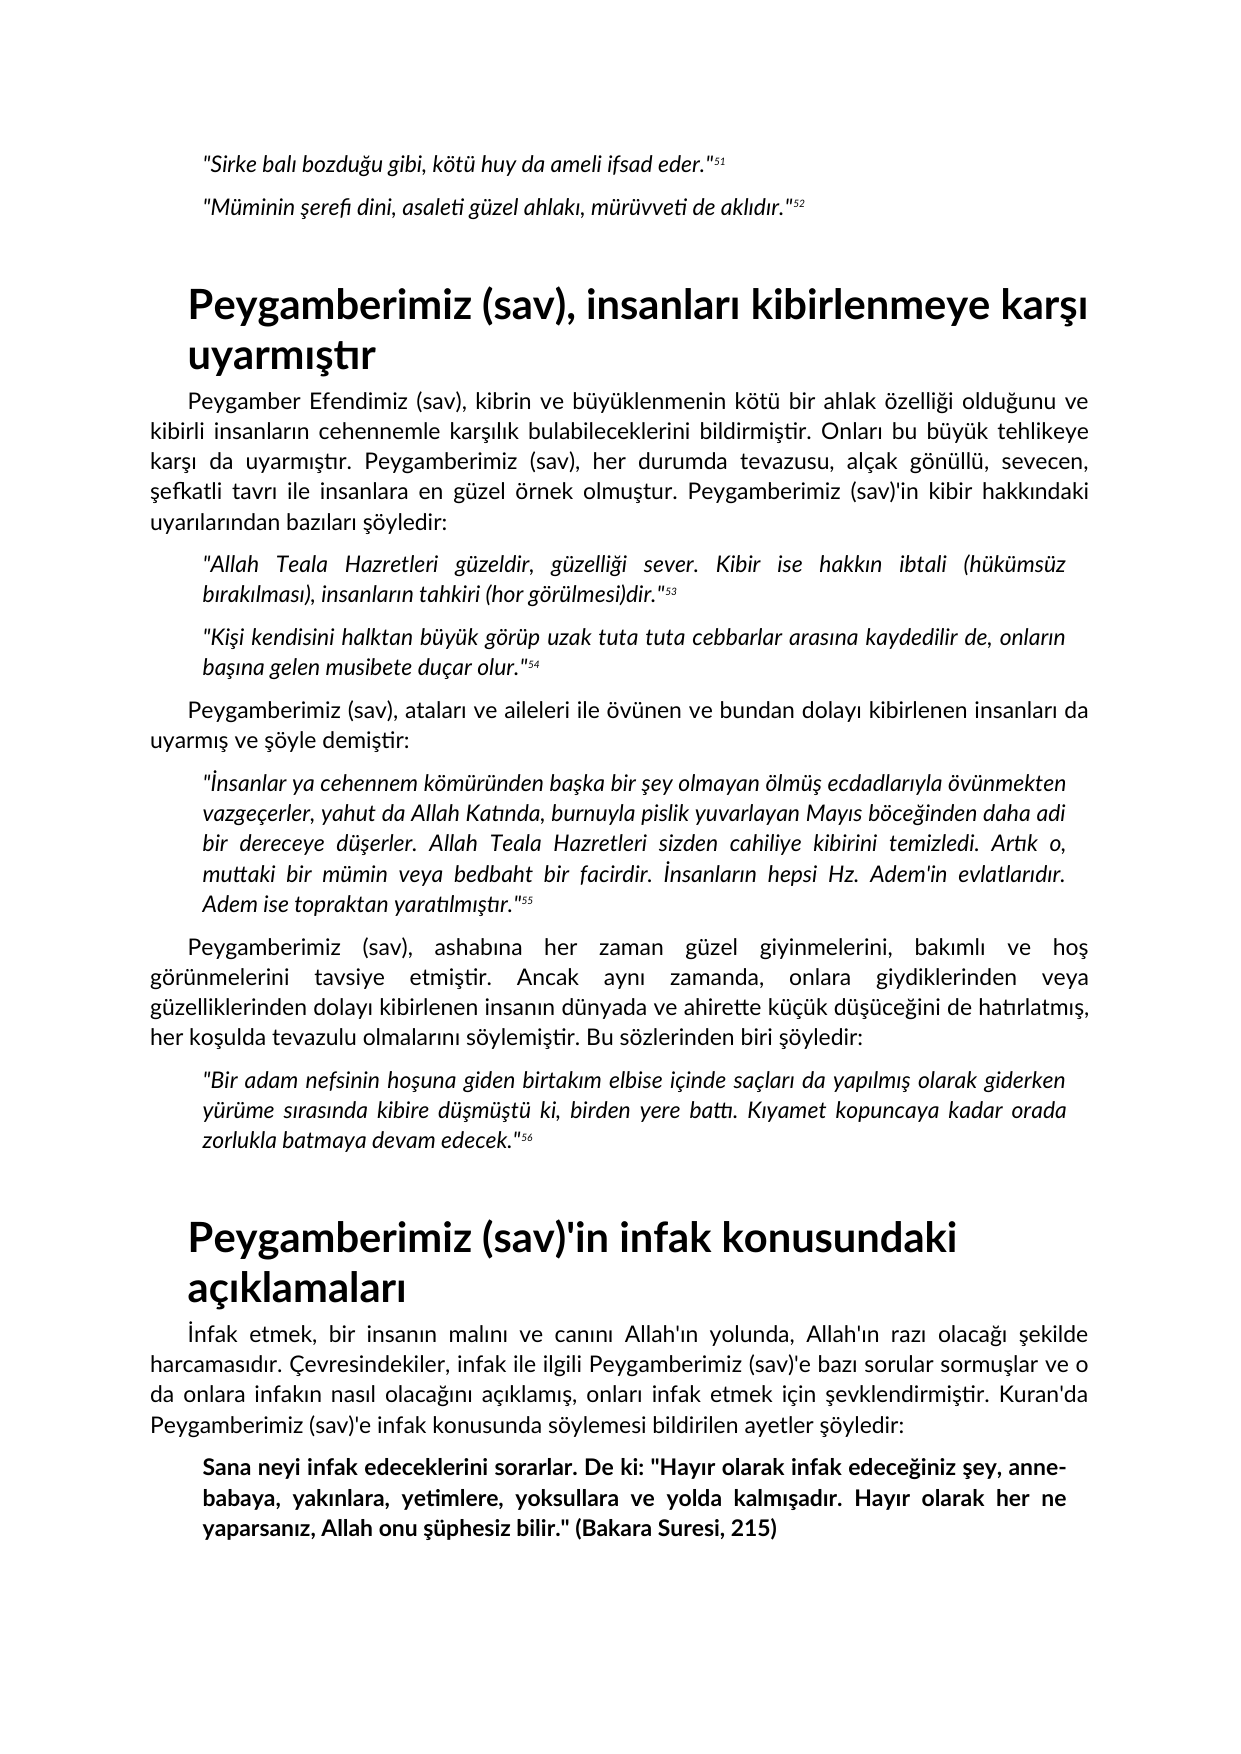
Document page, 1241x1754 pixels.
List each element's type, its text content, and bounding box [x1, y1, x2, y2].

text "Allah Teala Hazretleri güzeldir, güzelliği sever. Kibir ise hakkın ibtali (hükümsüz bırakılması), insanların tahkiri (hor görülmesi)dir."53 [202, 550, 1068, 608]
text "Sirke balı bozduğu gibi, kötü huy da ameli ifsad eder."51 [202, 150, 1068, 177]
text "Müminin şerefi dini, asaleti güzel ahlakı, mürüvveti de aklıdır."52 [202, 193, 1068, 220]
text Peygamberimiz (sav), ashabına her zaman güzel giyinmelerini, bakımlı ve hoş görünmelerini tavsiye etmiştir. Ancak aynı zamanda, onlara giydiklerinden veya güzelliklerinden dolayı kibirlenen insanın dünyada ve ahirette küçük düşüceğini de hatırlatmış, her koşulda tevazulu olmalarını söylemiştir. Bu sözlerinden biri şöyledir: [150, 932, 1090, 1050]
text Peygamberimiz (sav), ataları ve aileleri ile övünen ve bundan dolayı kibirlenen insanları da uyarmış ve şöyle demiştir: [150, 696, 1090, 753]
subtitle Peygamberimiz (sav)'in infak konusundaki açıklamaları [187, 1211, 1090, 1311]
text "Bir adam nefsinin hoşuna giden birtakım elbise içinde saçları da yapılmış olarak giderken yürüme sırasında kibire düşmüştü ki, birden yere battı. Kıyamet kopuncaya kadar orada zorlukla batmaya devam edecek."56 [202, 1066, 1068, 1153]
text Peygamber Efendimiz (sav), kibrin ve büyüklenmenin kötü bir ahlak özelliği olduğunu ve kibirli insanların cehennemle karşılık bulabileceklerini bildirmiştir. Onları bu büyük tehlikeye karşı da uyarmıştır. Peygamberimiz (sav), her durumda tevazusu, alçak gönüllü, sevecen, şefkatli tavrı ile insanlara en güzel örnek olmuştur. Peygamberimiz (sav)'in kibir hakkındaki uyarılarından bazıları şöyledir: [150, 386, 1090, 535]
text "İnsanlar ya cehennem kömüründen başka bir şey olmayan ölmüş ecdadlarıyla övünmekten vazgeçerler, yahut da Allah Katında, burnuyla pislik yuvarlayan Mayıs böceğinden daha adi bir dereceye düşerler. Allah Teala Hazretleri sizden cahiliye kibirini temizledi. Artık o, muttaki bir mümin veya bedbaht bir facirdir. İnsanların hepsi Hz. Adem'in evlatlarıdır. Adem ise topraktan yaratılmıştır."55 [202, 769, 1068, 917]
text Sana neyi infak edeceklerini sorarlar. De ki: "Hayır olarak infak edeceğiniz şey, anne-babaya, yakınlara, yetimlere, yoksullara ve yolda kalmışadır. Hayır olarak her ne yaparsanız, Allah onu şüphesiz bilir." (Bakara Suresi, 215) [202, 1453, 1068, 1541]
text İnfak etmek, bir insanın malını ve canını Allah'ın yolunda, Allah'ın razı olacağı şekilde harcamasıdır. Çevresindekiler, infak ile ilgili Peygamberimiz (sav)'e bazı sorular sormuşlar ve o da onlara infakın nasıl olacağını açıklamış, onları infak etmek için şevklendirmiştir. Kuran'da Peygamberimiz (sav)'e infak konusunda söylemesi bildirilen ayetler şöyledir: [150, 1320, 1090, 1438]
subtitle Peygamberimiz (sav), insanları kibirlenmeye karşı uyarmıştır [187, 278, 1090, 378]
text "Kişi kendisini halktan büyük görüp uzak tuta tuta cebbarlar arasına kaydedilir de, onların başına gelen musibete duçar olur."54 [202, 623, 1068, 681]
